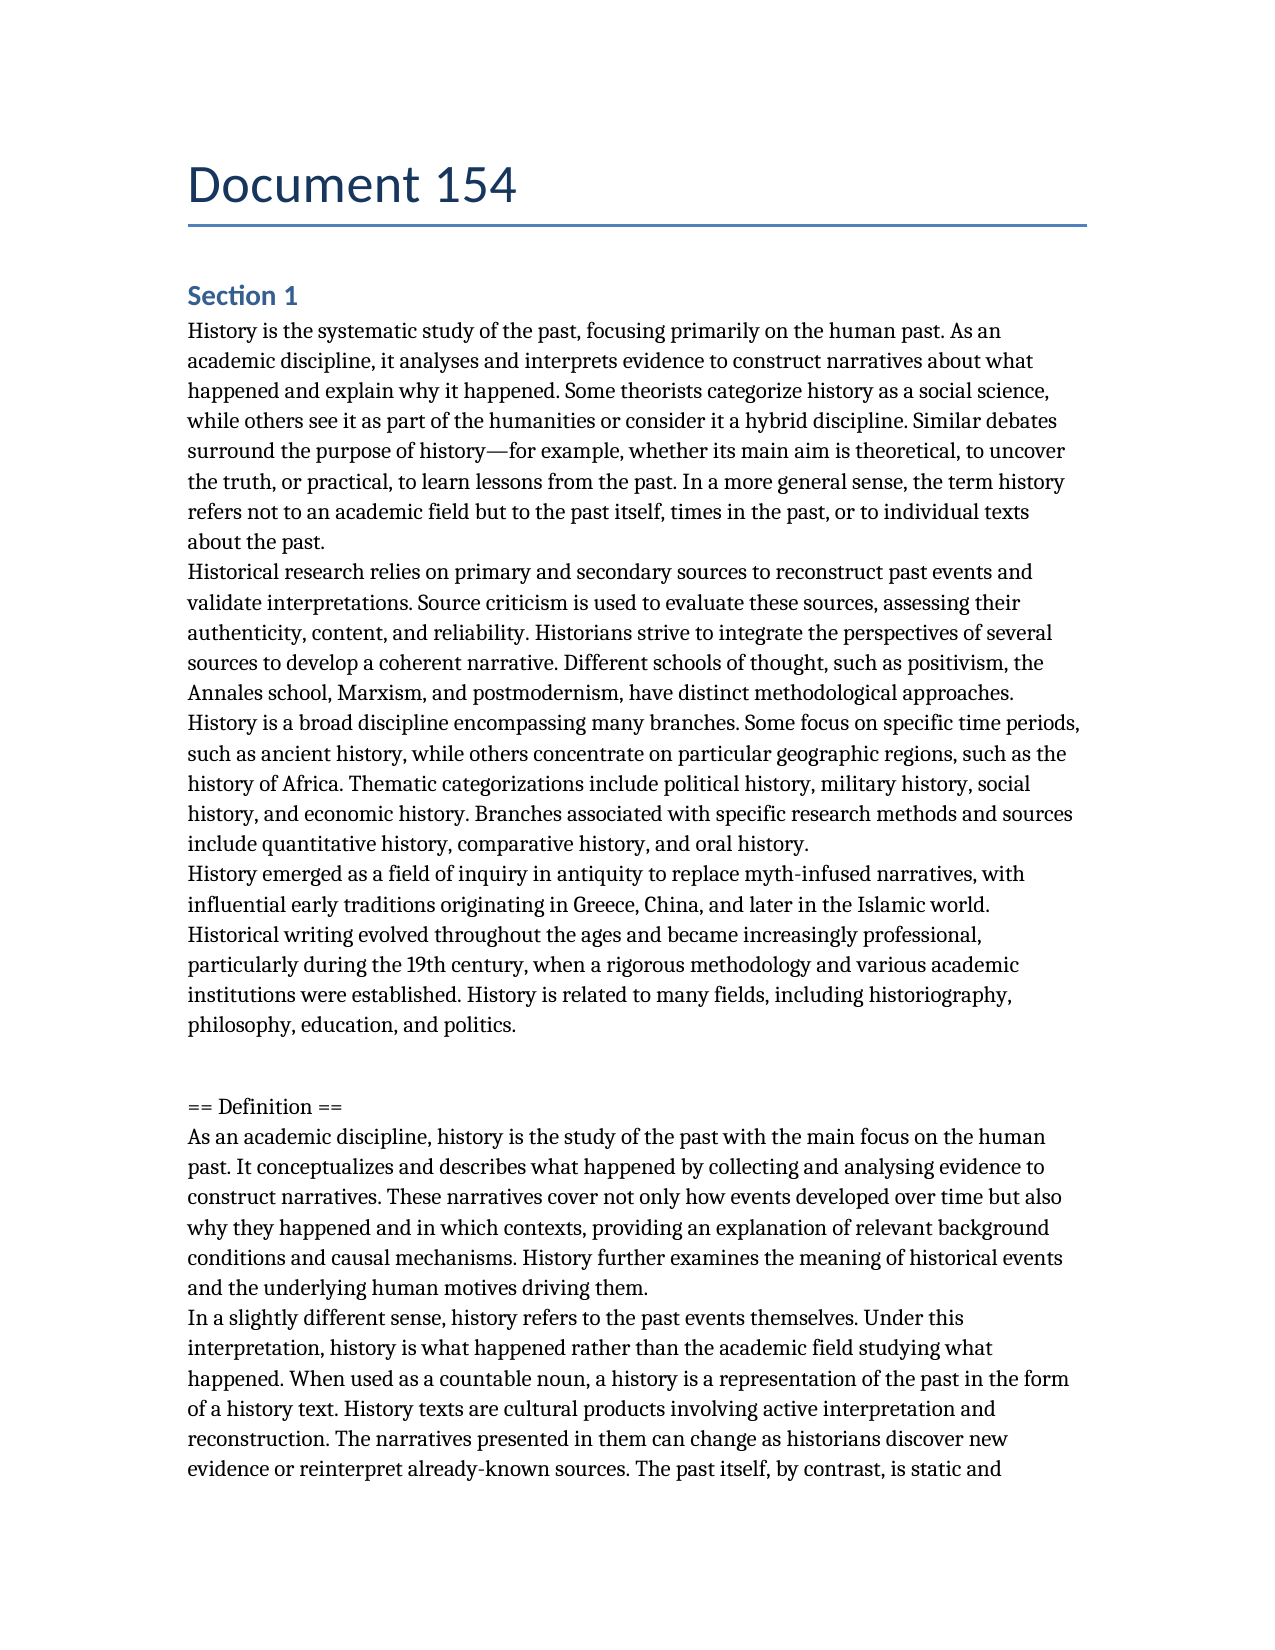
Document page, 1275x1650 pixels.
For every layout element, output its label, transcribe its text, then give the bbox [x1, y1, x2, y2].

text History is the systematic study of the past, focusing primarily on the human past. As an academic discipline, it analyses and interprets evidence to construct narratives about what happened and explain why it happened. Some theorists categorize history as a social science, while others see it as part of the humanities or consider it a hybrid discipline. Similar debates surround the purpose of history—for example, whether its main aim is theoretical, to uncover the truth, or practical, to learn lessons from the past. In a more general sense, the term history refers not to an academic field but to the past itself, times in the past, or to individual texts about the past. Historical research relies on primary and secondary sources to reconstruct past events and validate interpretations. Source criticism is used to evaluate these sources, assessing their authenticity, content, and reliability. Historians strive to integrate the perspectives of several sources to develop a coherent narrative. Different schools of thought, such as positivism, the Annales school, Marxism, and postmodernism, have distinct methodological approaches. History is a broad discipline encompassing many branches. Some focus on specific time periods, such as ancient history, while others concentrate on particular geographic regions, such as the history of Africa. Thematic categorizations include political history, military history, social history, and economic history. Branches associated with specific research methods and sources include quantitative history, comparative history, and oral history. History emerged as a field of inquiry in antiquity to replace myth-infused narratives, with influential early traditions originating in Greece, China, and later in the Islamic world. Historical writing evolved throughout the ages and became increasingly professional, particularly during the 19th century, when a rigorous methodology and various academic institutions were established. History is related to many fields, including historiography, philosophy, education, and politics. [187, 317, 1087, 1039]
title Document 154 [187, 150, 1087, 227]
text == Definition == As an academic discipline, history is the study of the past with the main focus on the human past. It conceptualizes and describes what happened by collecting and analysing evidence to construct narratives. These narratives cover not only how events developed over time but also why they happened and in which contexts, providing an explanation of relevant background conditions and causal mechanisms. History further examines the meaning of historical events and the underlying human motives driving them. In a slightly different sense, history refers to the past events themselves. Under this interpretation, history is what happened rather than the academic field studying what happened. When used as a countable noun, a history is a representation of the past in the form of a history text. History texts are cultural products involving active interpretation and reconstruction. The narratives presented in them can change as historians discover new evidence or reinterpret already-known sources. The past itself, by contrast, is static and [187, 1063, 1087, 1482]
subtitle Section 1 [187, 277, 1087, 312]
